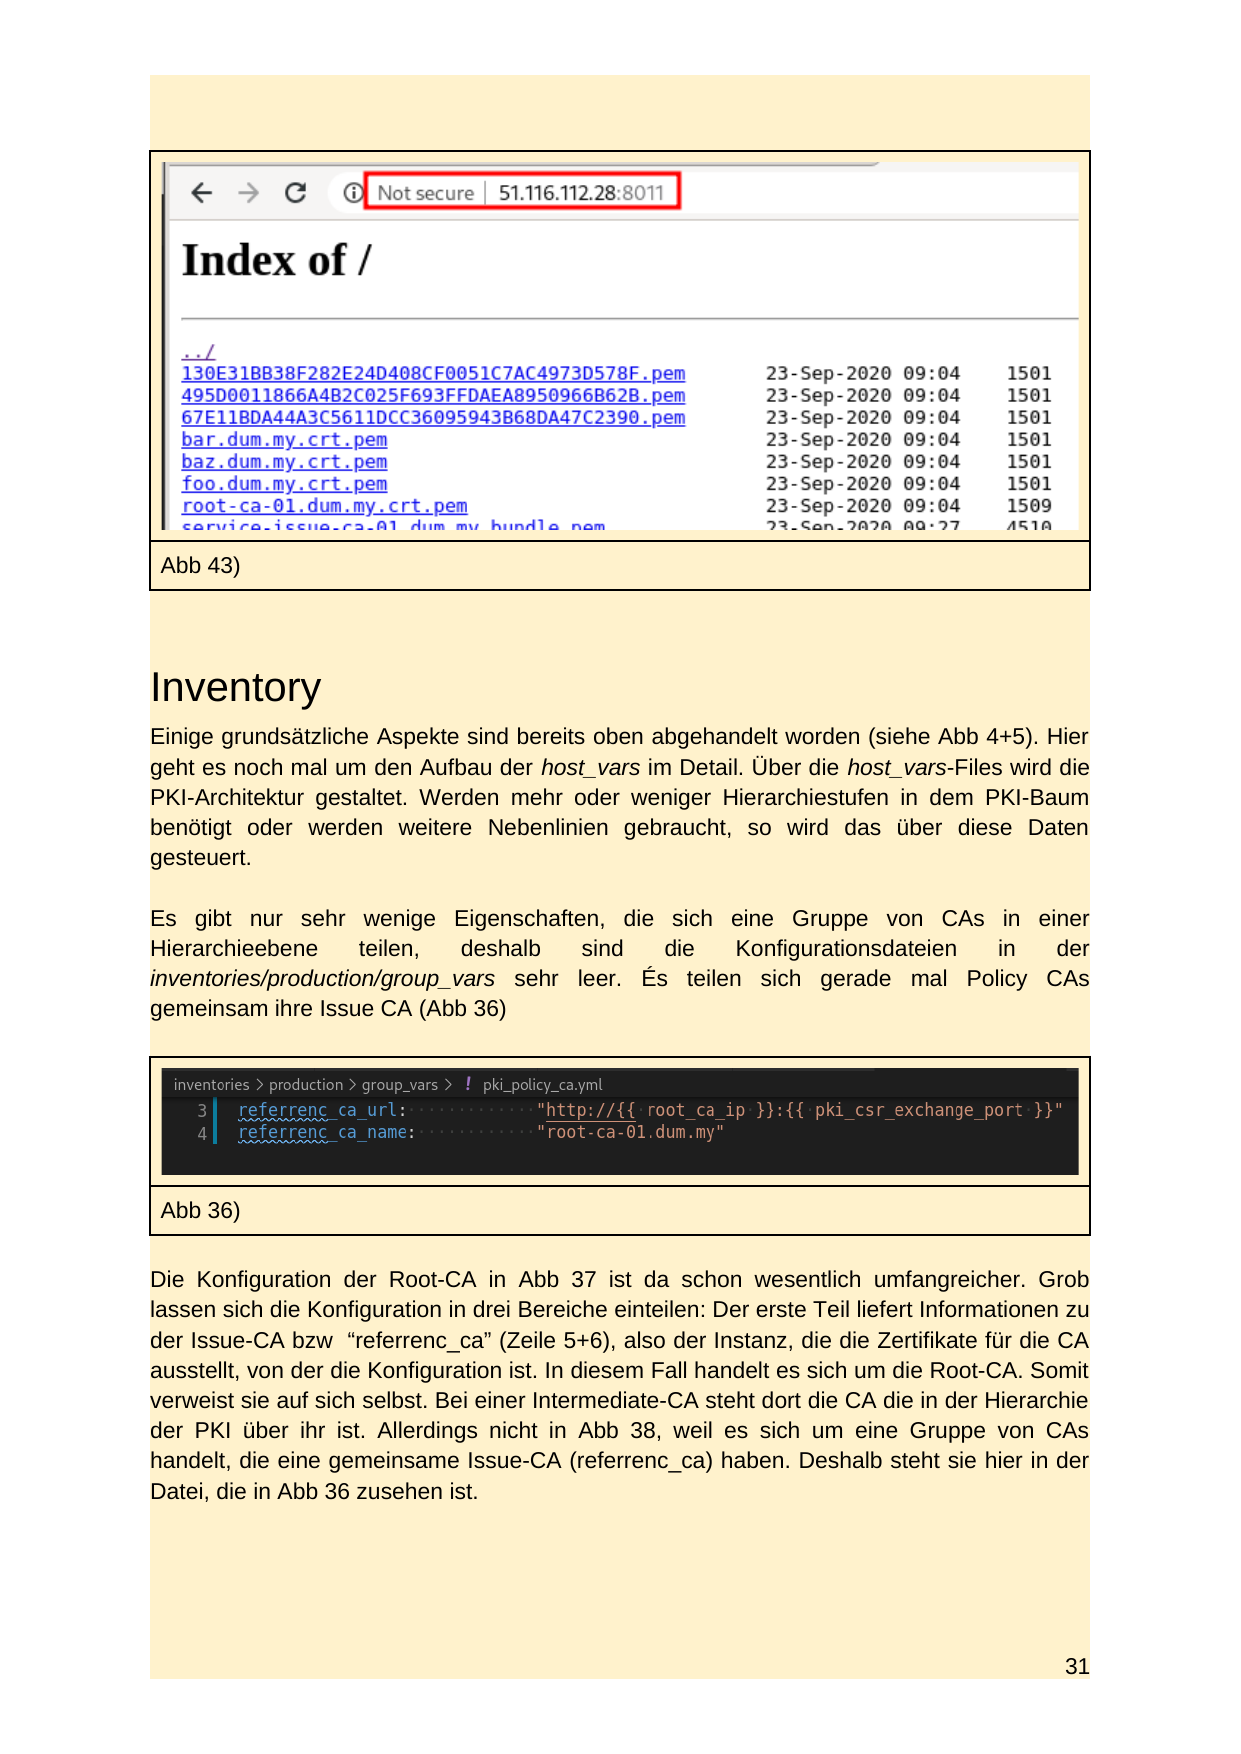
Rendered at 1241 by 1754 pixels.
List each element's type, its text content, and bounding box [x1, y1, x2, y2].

subtitle Inventory [150, 663, 1090, 711]
table_cell Abb 43) [151, 542, 1089, 589]
table_cell Abb 36) [151, 1187, 1089, 1234]
text Es gibt nur sehr wenige Eigenschaften, die sich eine Gruppe von CAs in einer Hierarchieebene teilen, deshalb sind die Konfigurationsdateien in der inventories/production/group_vars sehr leer. És teilen sich gerade mal Policy CAs gemeinsam ihre Issue CA (Abb 36) [150, 904, 1090, 1021]
picture [161, 1068, 1079, 1175]
text Einige grundsätzliche Aspekte sind bereits oben abgehandelt worden (siehe Abb 4+5). Hier geht es noch mal um den Aufbau der host_vars im Detail. Über die host_vars-Files wird die PKI-Architektur gestaltet. Werden mehr oder weniger Hierarchiestufen in dem PKI-Baum benötigt oder werden weitere Nebenlinien gebraucht, so wird das über diese Daten gesteuert. [150, 723, 1090, 870]
picture [161, 162, 1079, 530]
text Die Konfiguration der Root-CA in Abb 37 ist da schon wesentlich umfangreicher. Grob lassen sich die Konfiguration in drei Bereiche einteilen: Der erste Teil liefert Informationen zu der Issue-CA bzw “referrenc_ca” (Zeile 5+6), also der Instanz, die die Zertifikate für die CA ausstellt, von der die Konfiguration ist. In diesem Fall handelt es sich um die Root-CA. Somit verweist sie auf sich selbst. Bei einer Intermediate-CA steht dort die CA die in der Hierarchie der PKI über ihr ist. Allerdings nicht in Abb 38, weil es sich um eine Gruppe von CAs handelt, die eine gemeinsame Issue-CA (referrenc_ca) haben. Deshalb steht sie hier in der Datei, die in Abb 36 zusehen ist. [150, 1266, 1090, 1504]
table_header [151, 152, 1089, 539]
table_header [151, 1058, 1089, 1185]
